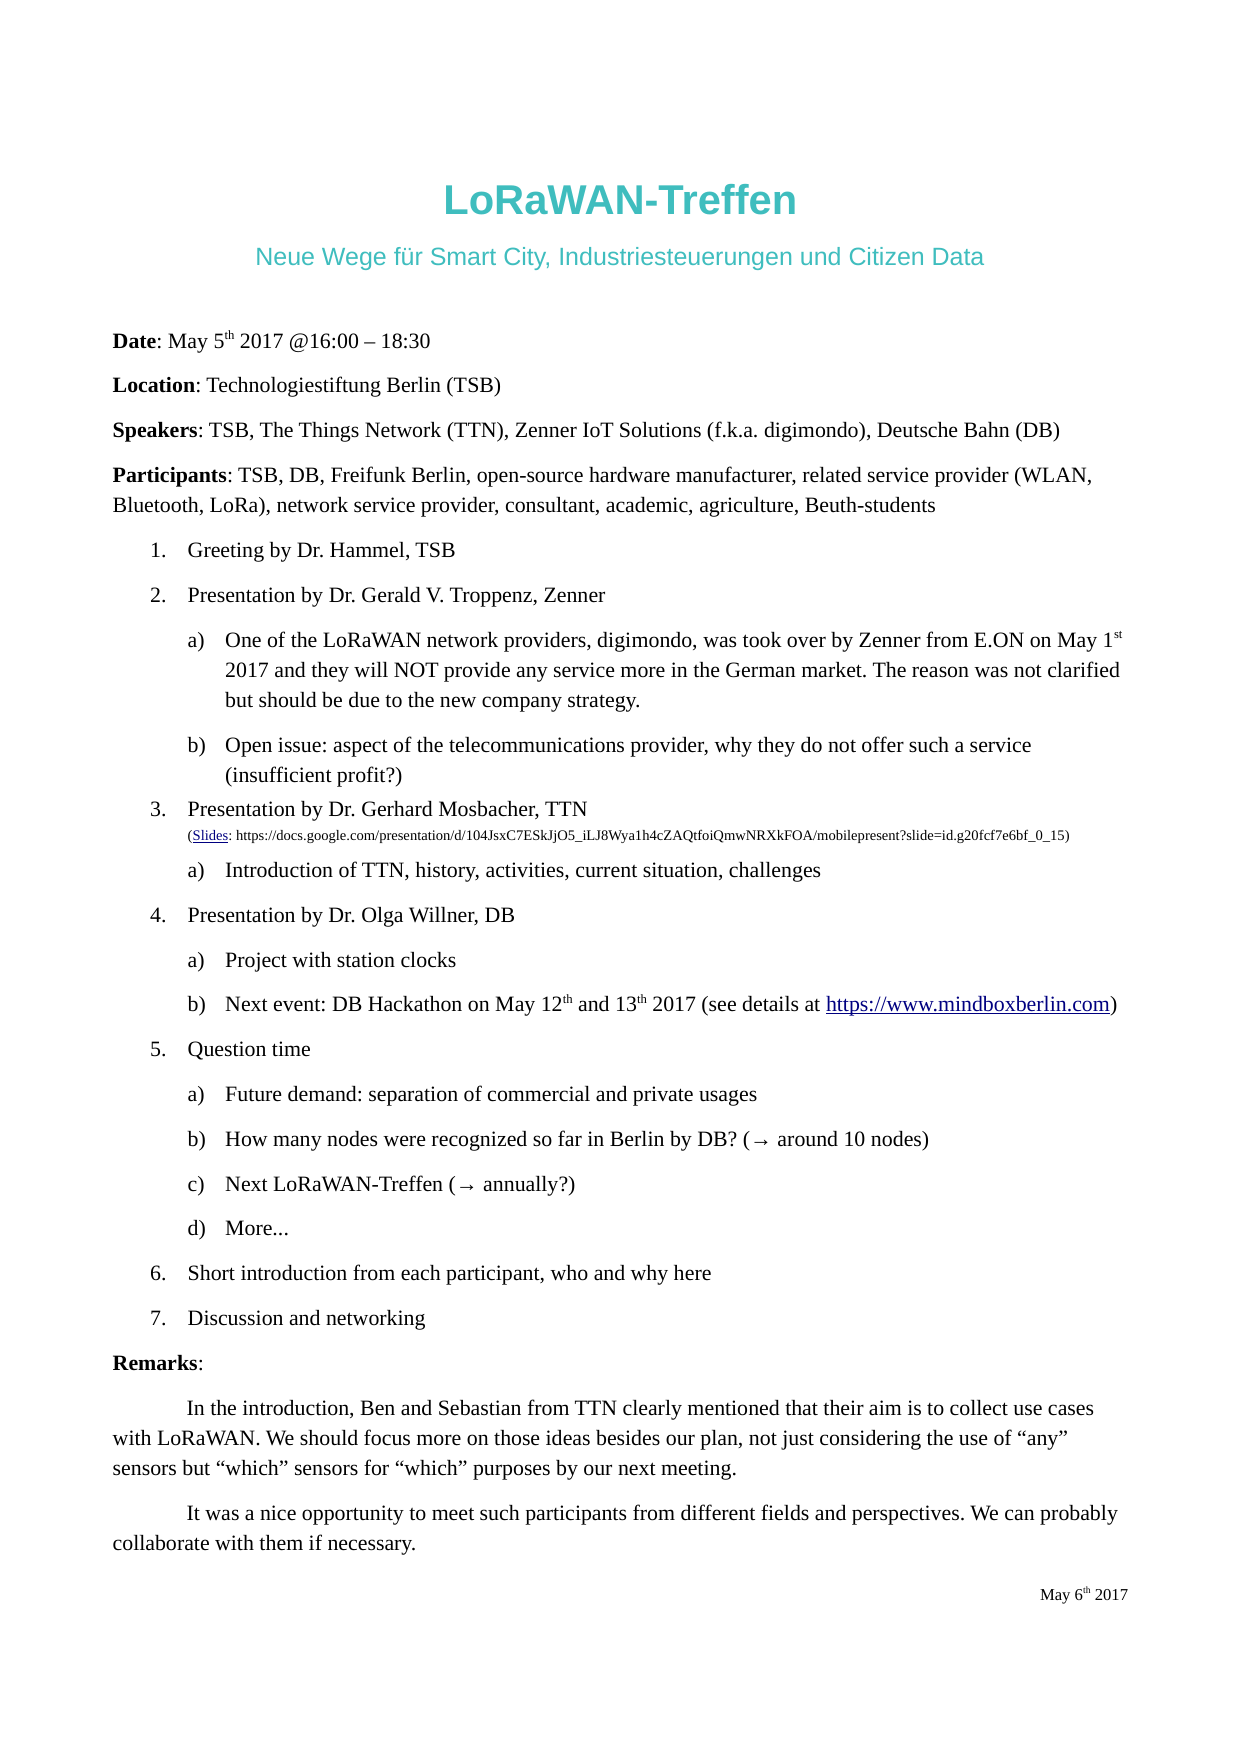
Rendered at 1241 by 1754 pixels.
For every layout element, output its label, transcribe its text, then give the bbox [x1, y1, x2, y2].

list Presentation by Dr. Gerhard Mosbacher, TTN [150, 807, 1128, 819]
list Presentation by Dr. Gerald V. Troppenz, Zenner [150, 582, 1128, 607]
list Next LoRaWAN-Treffen (→ annually?) [187, 1171, 1128, 1196]
text In the introduction, Ben and Sebastian from TTN clearly mentioned that their aim is to collect use cases with LoRaWAN. We should focus more on those ideas besides our plan, not just considering the use of “any” sensors but “which” sensors for “which” purposes by our next meeting. [112, 1394, 1128, 1480]
text Speakers: TSB, The Things Network (TTN), Zenner IoT Solutions (f.k.a. digimondo), Deutsche Bahn (DB) [112, 417, 1128, 442]
text It was a nice opportunity to meet such participants from different fields and perspectives. We can probably collaborate with them if necessary. [112, 1500, 1128, 1555]
text Location: Technologiestiftung Berlin (TSB) [112, 372, 1128, 398]
text Remarks: [112, 1350, 1128, 1375]
subtitle Neue Wege für Smart City, Industriesteuerungen und Citizen Data [112, 242, 1128, 270]
list Discussion and networking [150, 1305, 1128, 1330]
title LoRaWAN-Treffen [112, 175, 1128, 223]
list Open issue: aspect of the telecommunications provider, why they do not offer such a service (insufficient profit?) [187, 732, 1128, 787]
list Next event: DB Hackathon on May 12th and 13th 2017 (see details at https://www.mindboxberlin.com) [187, 991, 1128, 1017]
list More... [187, 1215, 1128, 1241]
list How many nodes were recognized so far in Berlin by DB? (→ around 10 nodes) [187, 1126, 1128, 1151]
text Date: May 5th 2017 @16:00 – 18:30 [112, 328, 1128, 353]
list Introduction of TTN, history, activities, current situation, challenges [187, 857, 1128, 882]
list Project with station clocks [187, 947, 1128, 972]
list Greeting by Dr. Hammel, TSB [150, 537, 1128, 562]
list Short introduction from each participant, who and why here [150, 1260, 1128, 1285]
list One of the LoRaWAN network providers, digimondo, was took over by Zenner from E.ON on May 1st 2017 and they will NOT provide any service more in the German market. The reason was not clarified but should be due to the new company strategy. [187, 627, 1128, 712]
text Participants: TSB, DB, Freifunk Berlin, open-source hardware manufacturer, related service provider (WLAN, Bluetooth, LoRa), network service provider, consultant, academic, agriculture, Beuth-students [112, 462, 1128, 517]
list Question time [150, 1036, 1128, 1061]
list Presentation by Dr. Olga Willner, DB [150, 902, 1128, 927]
list Future demand: separation of commercial and private usages [187, 1081, 1128, 1106]
